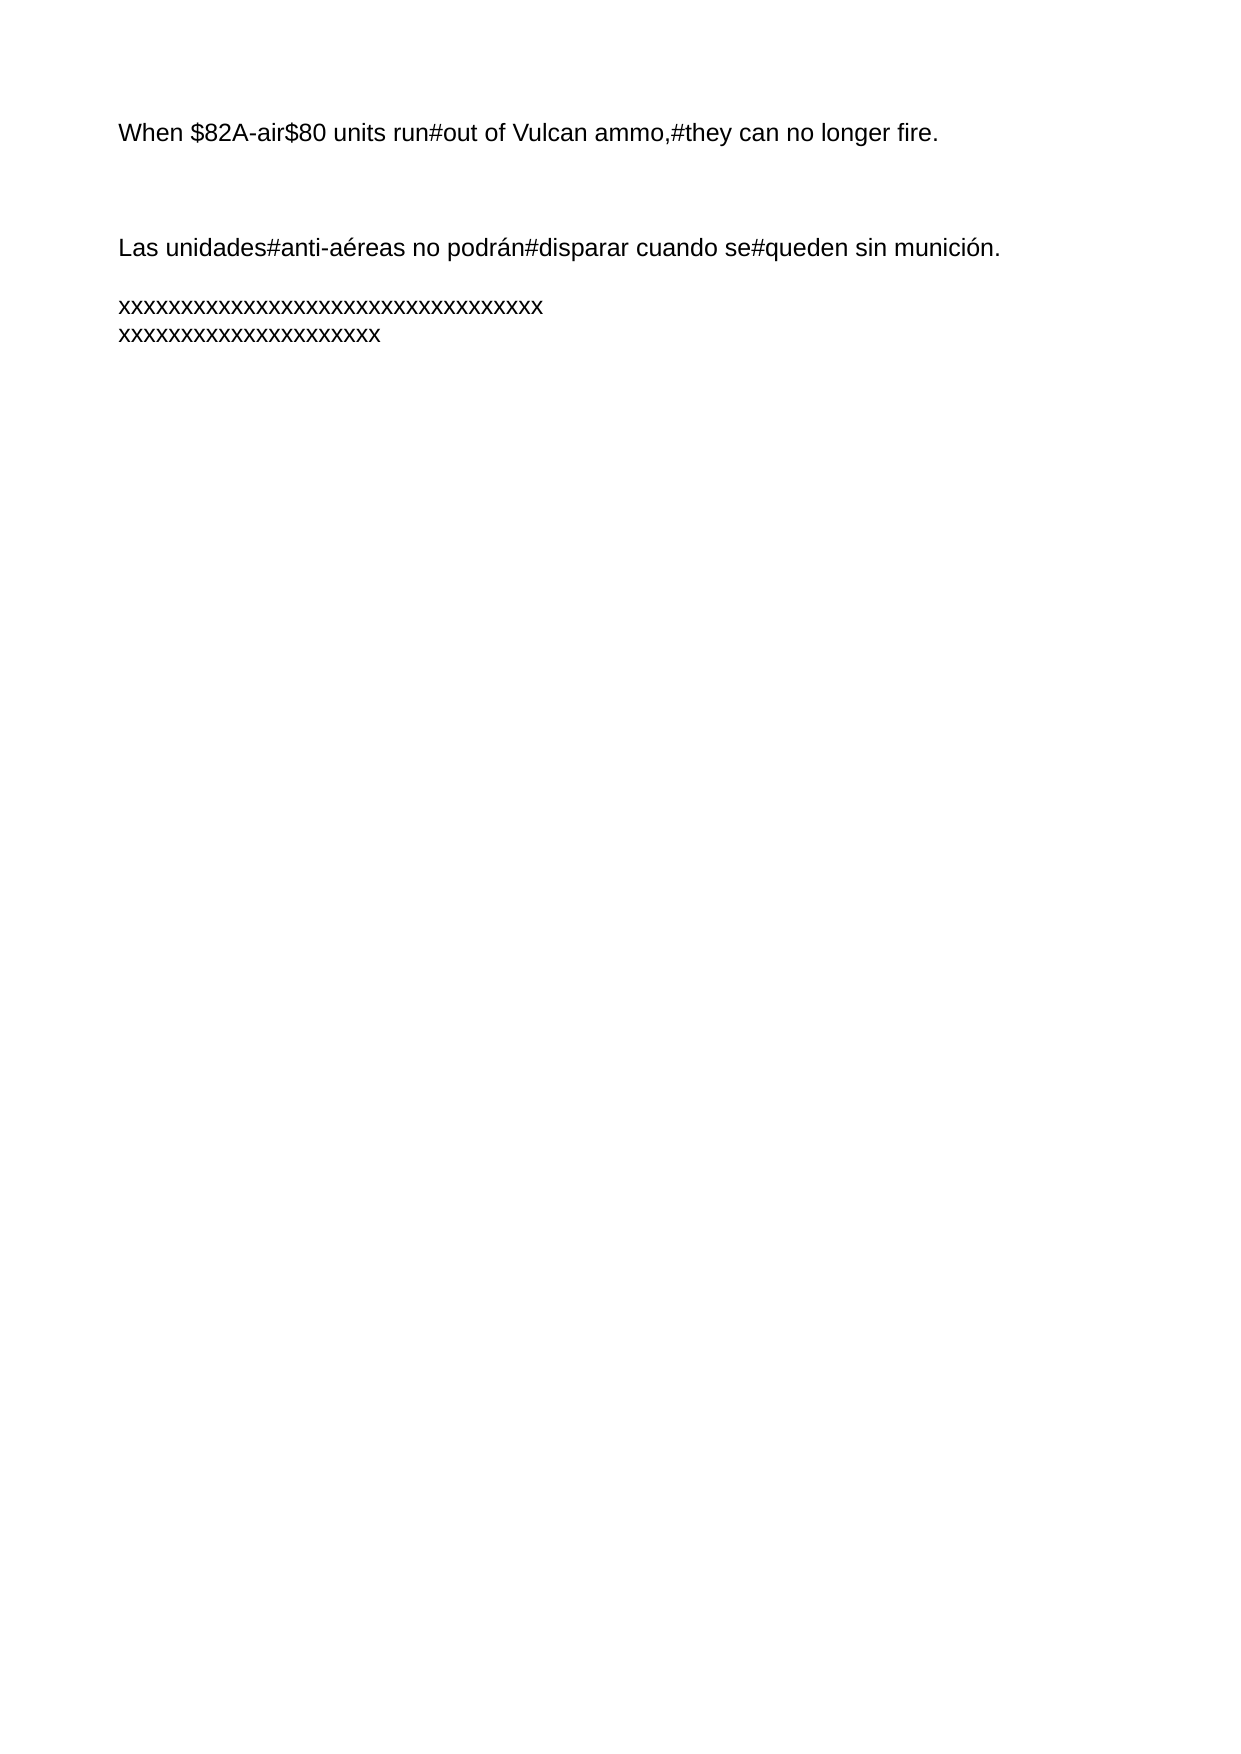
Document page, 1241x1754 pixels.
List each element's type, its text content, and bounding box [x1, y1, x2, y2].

text xxxxxxxxxxxxxxxxxxxxxxxxxxxxxxxxxx [118, 291, 1122, 319]
text When $82A-air$80 units run#out of Vulcan ammo,#they can no longer fire. [118, 118, 1122, 147]
text xxxxxxxxxxxxxxxxxxxxx [118, 319, 1122, 348]
text Las unidades#anti-aéreas no podrán#disparar cuando se#queden sin munición. [118, 233, 1122, 262]
